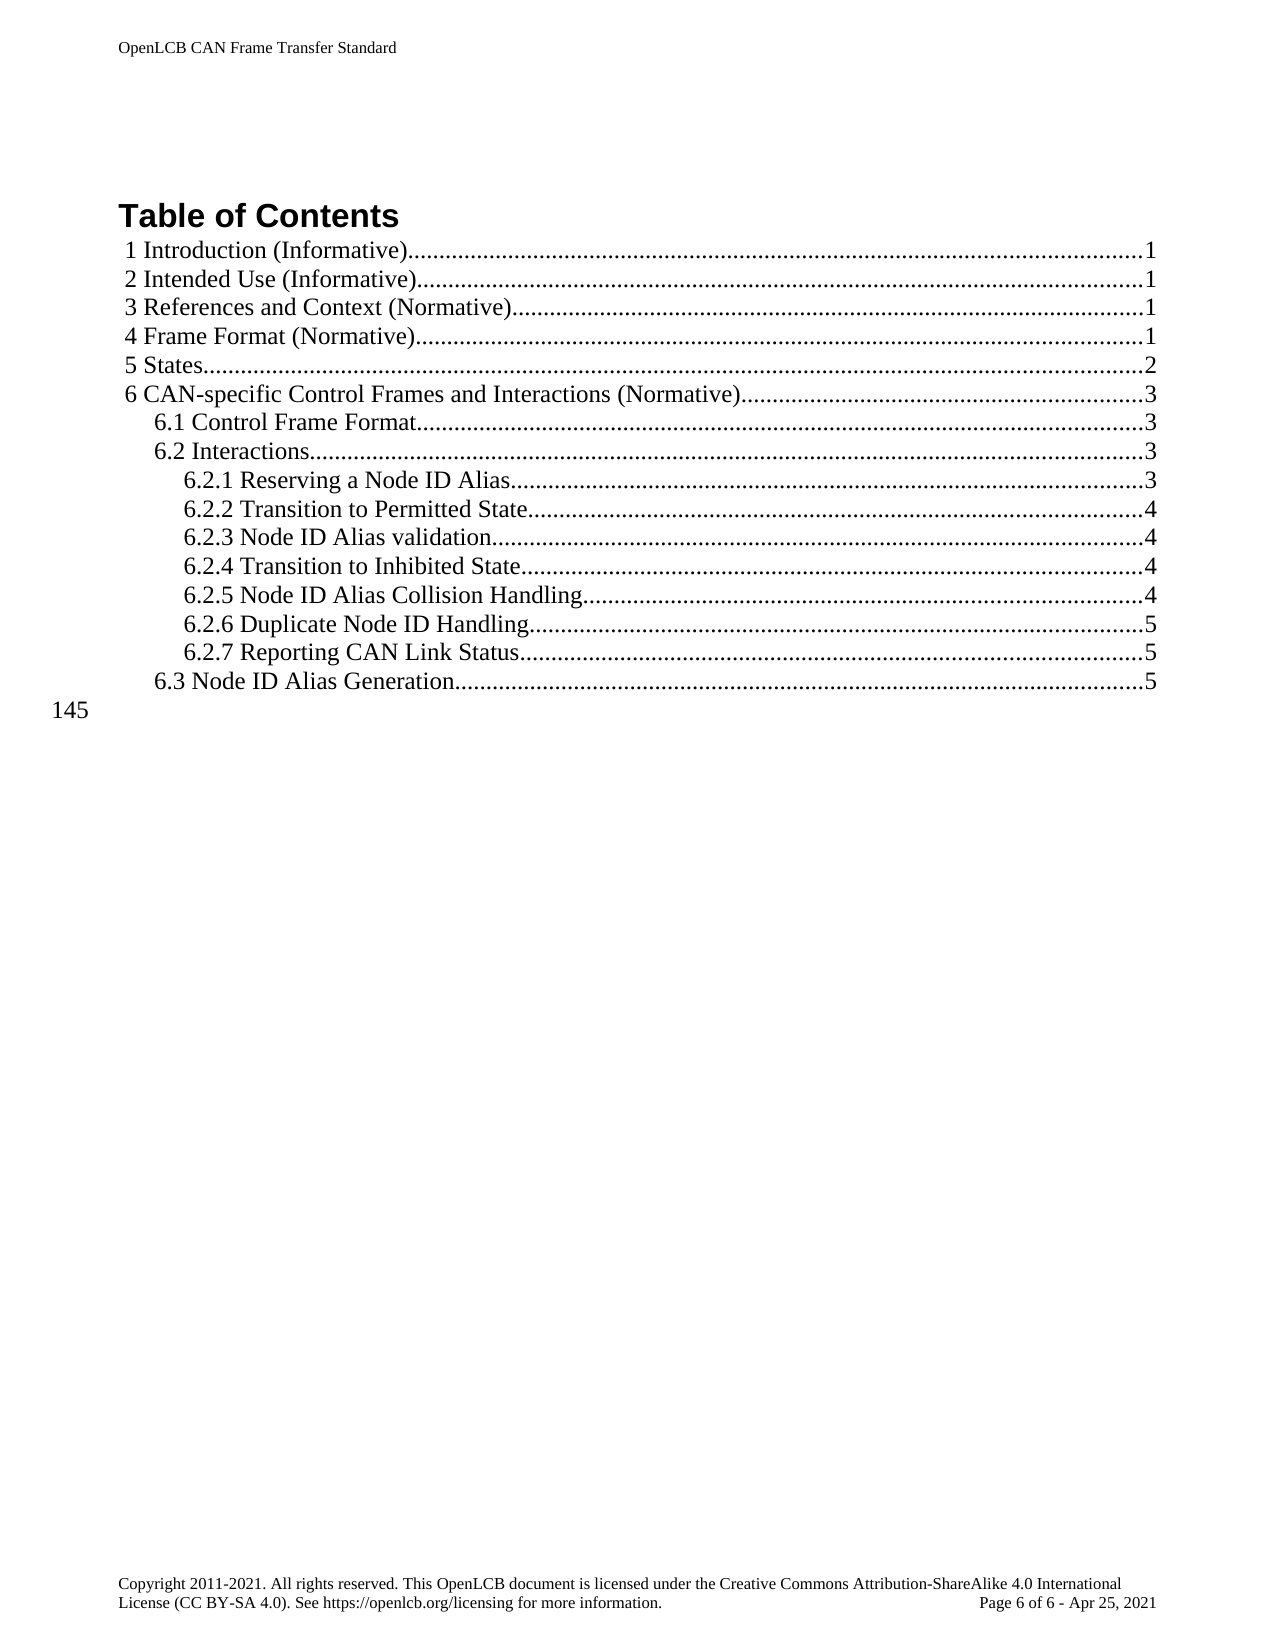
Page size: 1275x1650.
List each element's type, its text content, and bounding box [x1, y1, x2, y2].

text 6.2.6 Duplicate Node ID Handling 5 [177, 609, 1157, 637]
text 1 Introduction (Informative) 1 [118, 235, 1157, 264]
text 2 Intended Use (Informative) 1 [118, 264, 1157, 292]
text 6.2.5 Node ID Alias Collision Handling 4 [177, 580, 1157, 609]
text 3 References and Context (Normative) 1 [118, 292, 1157, 321]
text 4 Frame Format (Normative) 1 [118, 321, 1157, 350]
text 6.2.7 Reporting CAN Link Status 5 [177, 637, 1157, 666]
text 6.2 Interactions 3 [148, 436, 1157, 465]
text 6.1 Control Frame Format 3 [148, 407, 1157, 436]
text 5 States 2 [118, 350, 1157, 379]
text 6.3 Node ID Alias Generation 5 [148, 666, 1157, 695]
text 6.2.1 Reserving a Node ID Alias 3 [177, 465, 1157, 494]
text 6.2.2 Transition to Permitted State 4 [177, 494, 1157, 522]
subtitle Table of Contents [118, 196, 1157, 235]
text 6 CAN-specific Control Frames and Interactions (Normative) 3 [118, 379, 1157, 407]
text 6.2.4 Transition to Inhibited State 4 [177, 551, 1157, 580]
text 6.2.3 Node ID Alias validation 4 [177, 522, 1157, 551]
